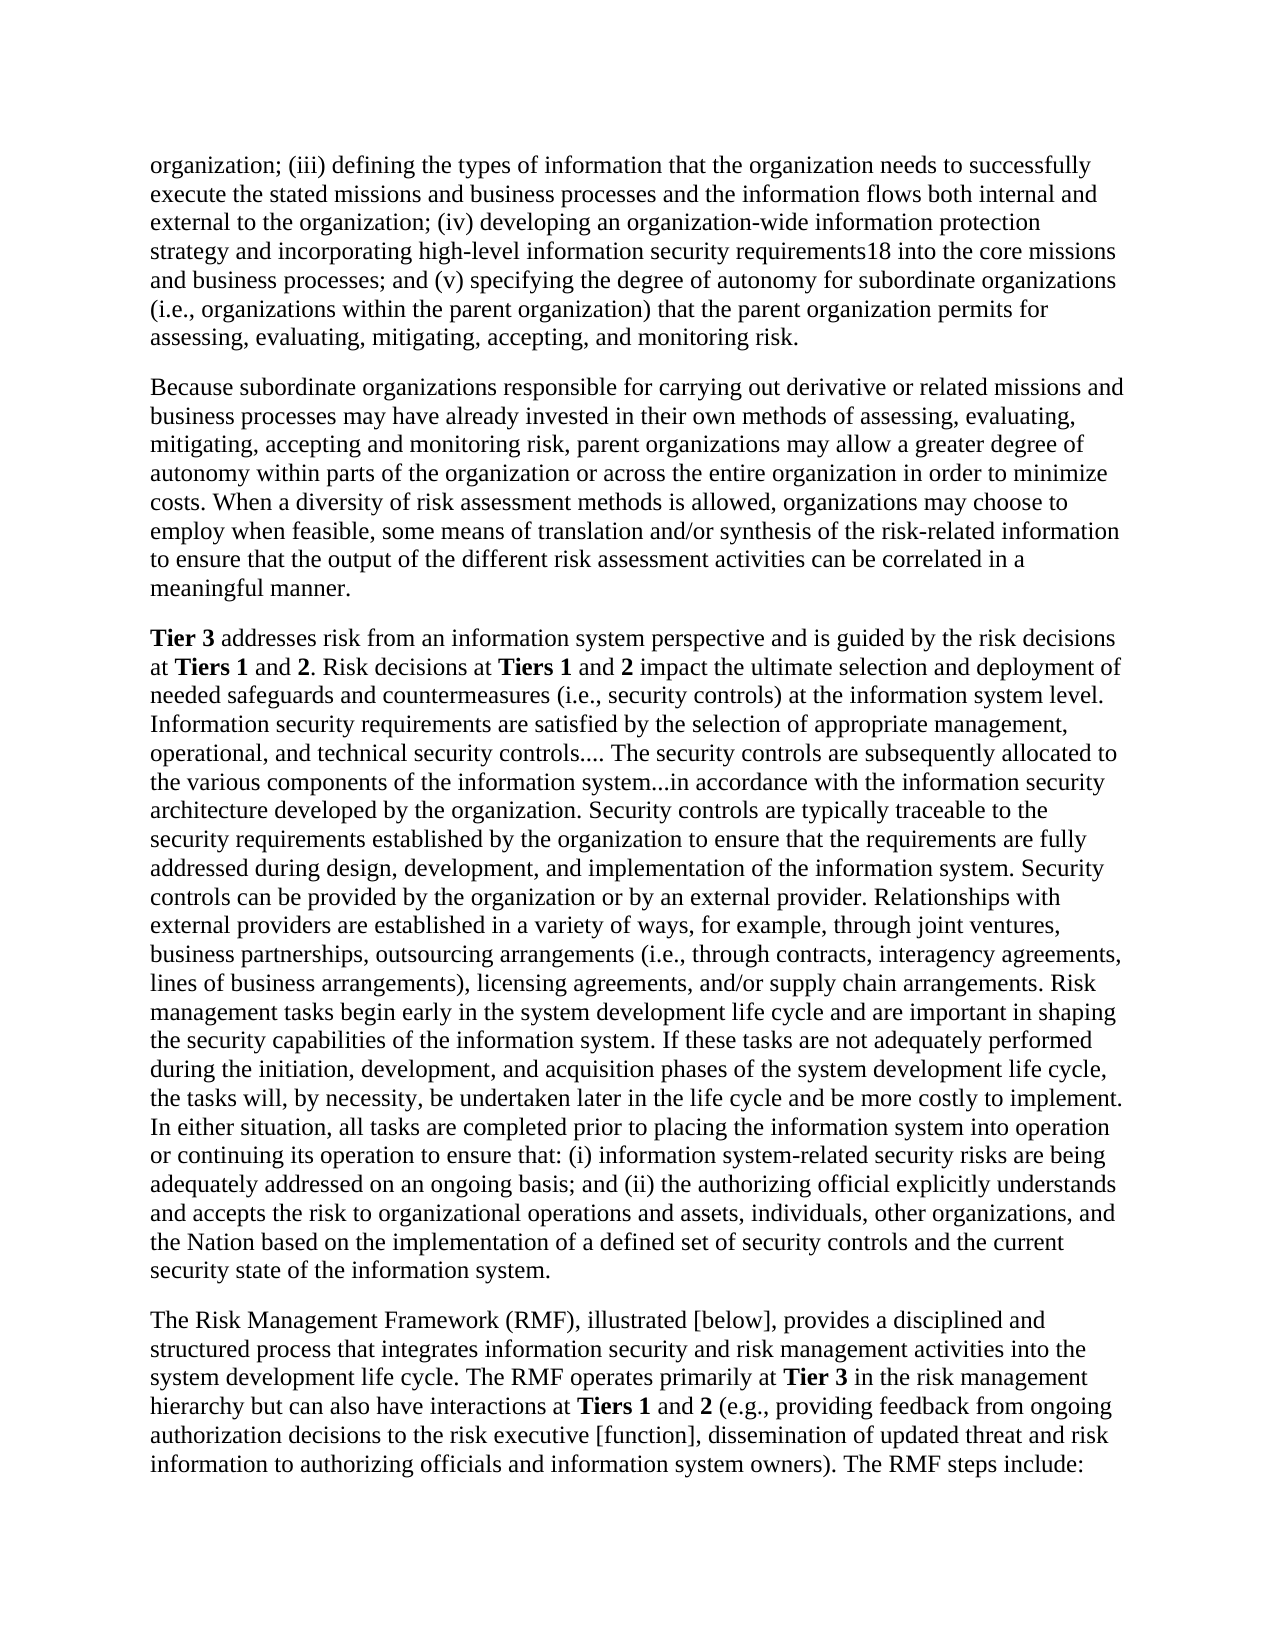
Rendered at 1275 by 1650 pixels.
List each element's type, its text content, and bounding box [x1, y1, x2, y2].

text Because subordinate organizations responsible for carrying out derivative or related missions and business processes may have already invested in their own methods of assessing, evaluating, mitigating, accepting and monitoring risk, parent organizations may allow a greater degree of autonomy within parts of the organization or across the entire organization in order to minimize costs. When a diversity of risk assessment methods is allowed, organizations may choose to employ when feasible, some means of translation and/or synthesis of the risk-related information to ensure that the output of the different risk assessment activities can be correlated in a meaningful manner. [150, 372, 1125, 602]
text Tier 3 addresses risk from an information system perspective and is guided by the risk decisions at Tiers 1 and 2. Risk decisions at Tiers 1 and 2 impact the ultimate selection and deployment of needed safeguards and countermeasures (i.e., security controls) at the information system level. Information security requirements are satisfied by the selection of appropriate management, operational, and technical security controls.... The security controls are subsequently allocated to the various components of the information system...in accordance with the information security architecture developed by the organization. Security controls are typically traceable to the security requirements established by the organization to ensure that the requirements are fully addressed during design, development, and implementation of the information system. Security controls can be provided by the organization or by an external provider. Relationships with external providers are established in a variety of ways, for example, through joint ventures, business partnerships, outsourcing arrangements (i.e., through contracts, interagency agreements, lines of business arrangements), licensing agreements, and/or supply chain arrangements. Risk management tasks begin early in the system development life cycle and are important in shaping the security capabilities of the information system. If these tasks are not adequately performed during the initiation, development, and acquisition phases of the system development life cycle, the tasks will, by necessity, be undertaken later in the life cycle and be more costly to implement. In either situation, all tasks are completed prior to placing the information system into operation or continuing its operation to ensure that: (i) information system-related security risks are being adequately addressed on an ongoing basis; and (ii) the authorizing official explicitly understands and accepts the risk to organizational operations and assets, individuals, other organizations, and the Nation based on the implementation of a defined set of security controls and the current security state of the information system. [150, 623, 1125, 1284]
text organization; (iii) defining the types of information that the organization needs to successfully execute the stated missions and business processes and the information flows both internal and external to the organization; (iv) developing an organization-wide information protection strategy and incorporating high-level information security requirements18 into the core missions and business processes; and (v) specifying the degree of autonomy for subordinate organizations (i.e., organizations within the parent organization) that the parent organization permits for assessing, evaluating, mitigating, accepting, and monitoring risk. [150, 150, 1125, 351]
text The Risk Management Framework (RMF), illustrated [below], provides a disciplined and structured process that integrates information security and risk management activities into the system development life cycle. The RMF operates primarily at Tier 3 in the risk management hierarchy but can also have interactions at Tiers 1 and 2 (e.g., providing feedback from ongoing authorization decisions to the risk executive [function], dissemination of updated threat and risk information to authorizing officials and information system owners). The RMF steps include: [150, 1305, 1125, 1477]
